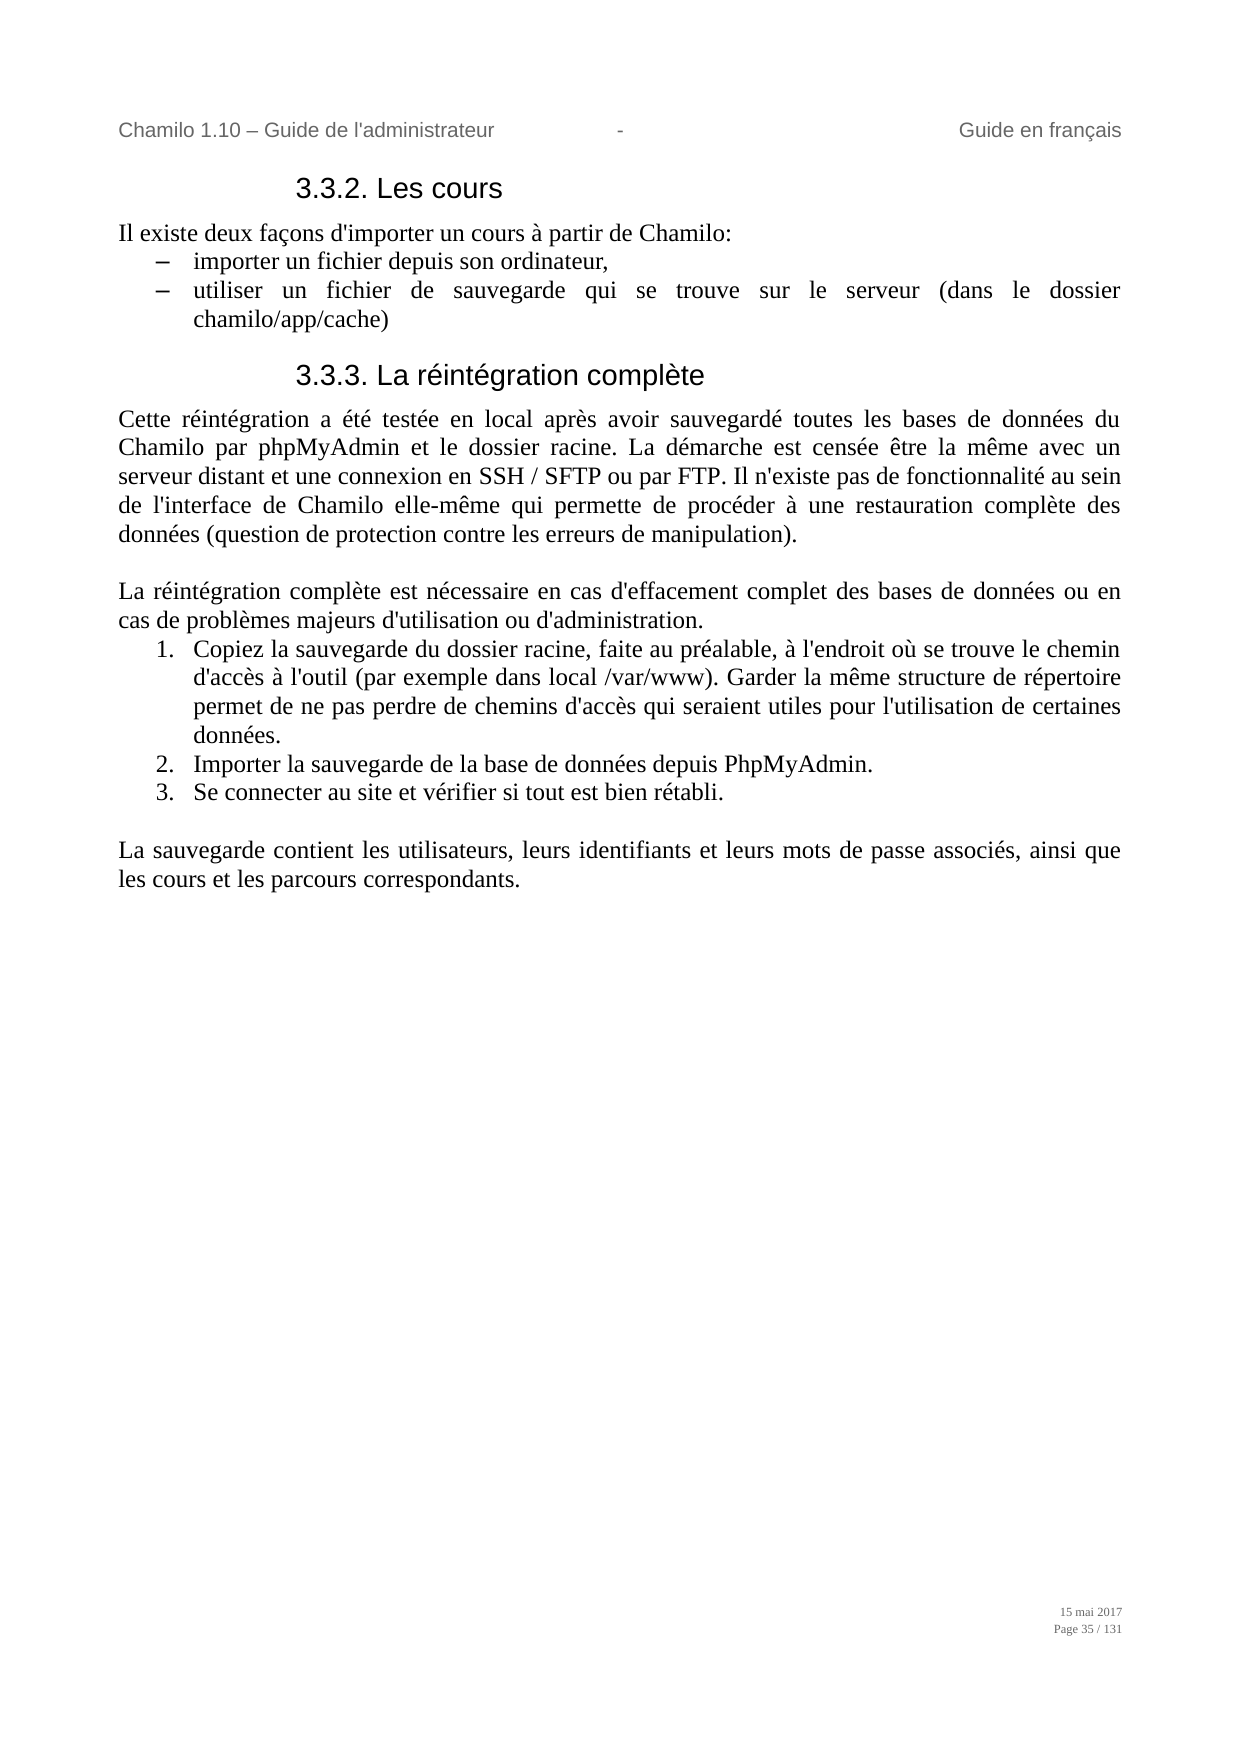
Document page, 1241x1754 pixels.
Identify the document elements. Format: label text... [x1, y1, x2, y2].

subtitle La réintégration complète [295, 358, 1122, 391]
list Copiez la sauvegarde du dossier racine, faite au préalable, à l'endroit où se trouve le chemin d'accès à l'outil (par exemple dans local /var/www). Garder la même structure de répertoire permet de ne pas perdre de chemins d'accès qui seraient utiles pour l'utilisation de certaines données. [156, 634, 1122, 749]
text Cette réintégration a été testée en local après avoir sauvegardé toutes les bases de données du Chamilo par phpMyAdmin et le dossier racine. La démarche est censée être la même avec un serveur distant et une connexion en SSH / SFTP ou par FTP. Il n'existe pas de fonctionnalité au sein de l'interface de Chamilo elle-même qui permette de procéder à une restauration complète des données (question de protection contre les erreurs de manipulation). [118, 404, 1122, 547]
list Se connecter au site et vérifier si tout est bien rétabli. [156, 777, 1122, 806]
subtitle Les cours [295, 172, 1122, 205]
list utiliser un fichier de sauvegarde qui se trouve sur le serveur (dans le dossier chamilo/app/cache) [156, 275, 1122, 333]
list importer un fichier depuis son ordinateur, [156, 246, 1122, 275]
text Il existe deux façons d'importer un cours à partir de Chamilo: [118, 218, 1122, 246]
text La sauvegarde contient les utilisateurs, leurs identifiants et leurs mots de passe associés, ainsi que les cours et les parcours correspondants. [118, 835, 1122, 892]
text La réintégration complète est nécessaire en cas d'effacement complet des bases de données ou en cas de problèmes majeurs d'utilisation ou d'administration. [118, 576, 1122, 634]
list Importer la sauvegarde de la base de données depuis PhpMyAdmin. [156, 749, 1122, 777]
